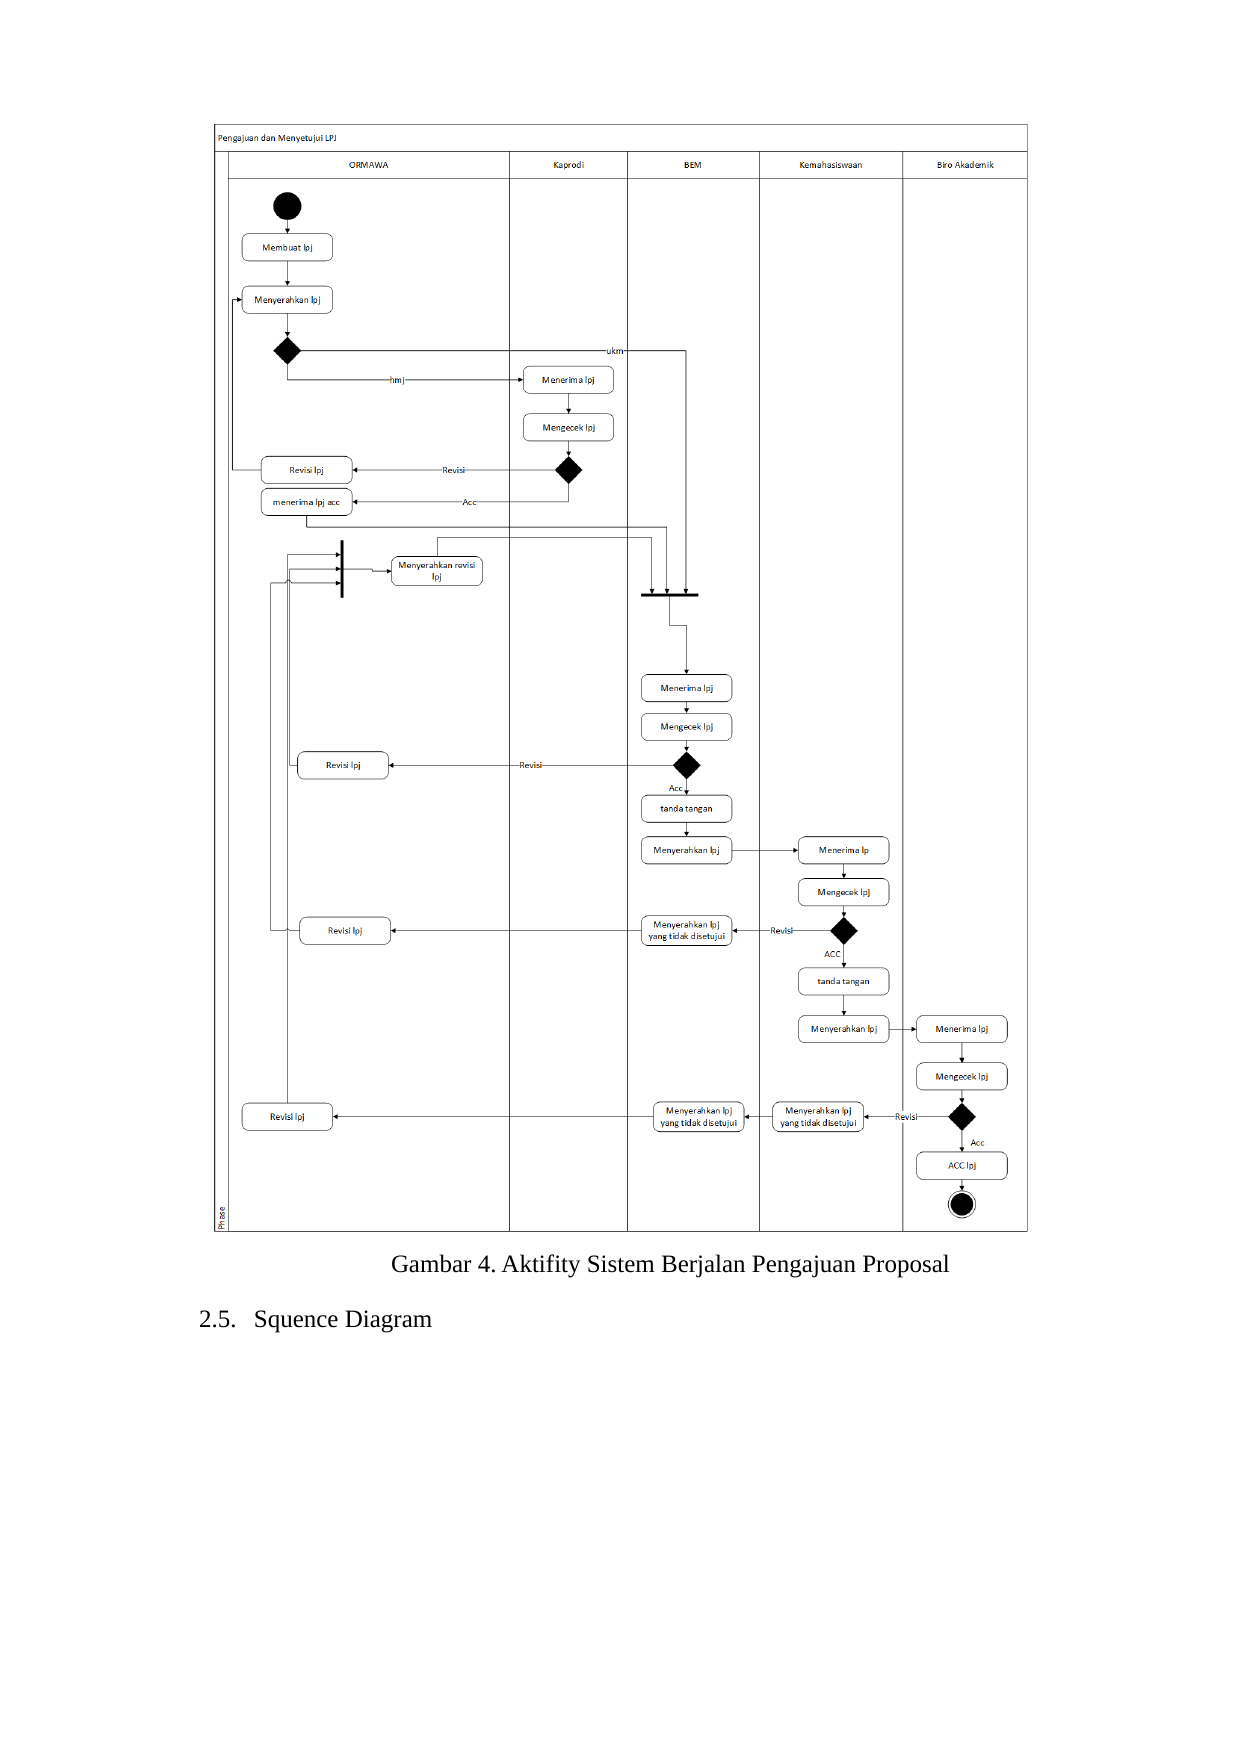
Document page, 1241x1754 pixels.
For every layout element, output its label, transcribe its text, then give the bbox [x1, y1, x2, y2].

table_cell Metodologi Penelitian Metodologi Penelitian Waterfall sering dinamakan siklus hidup klasik, dimana hal ini menggambarkan pendekatan yang sistematis dan juga berurutan pada pengebangan perangkat lunak dimulai dengan spesifikasi kebutuhan pelanggan lalu berlanjut melalui tahap-tahap perencanaan, pemodelan, konstruksi serta penyerahan sistem kepada pelanggan sampai dengan pemeliharaan (Teduh Sanubari, Cahyo Prianto, 2020)⁠. Gambar 1. Metode Waterfall Adapun penjelasan waterfall sebagai berikut : Analisis kebutuhan Dalam penelitian ini melakukan observasi untuk menemukan letak permasalahan yang ada pada sistem yang berjalan, kebutuhan sistem dan solusi untuk mengatasi permasalahan yang ada pada sistem yang berjalan. Penulis melakukan wawancara dengan kepala bagian kemahasiswaan Universitas Banten Jaya, setelah melakukan observasi penulis mendapat informasi mengenai alur dari sistem yang berjalan dan hal yang dibutuhkan oleh penulis untuk membangun sistem monitoring Organisasi mahasiswa. Desain Sitem Pada tahap ini penulis mengadaptasi hasil dari analisis kebutuhan dalam bentuk desain, diantaranya UML yang digunakan untuk pemodelan perangkat lunak agar lebih mudah diimplementasikan kedalam sistem. Kemudian untuk perancangan database penulis menggunakan MySQL dan untuk memberi gambaran penulis membuat desain interface menggunakan pencil dan metode yang digunakan dalam pengujian yaitu black box. Penilisan Kode Program Setelah melalu tahap analisis dan desain selanjutnya masuk kedalam tahap pembuatan kode program yaitu penulis mengimplementasikan rancangan program dalam bahasa pemprograman PHP dan menggunakan framework CodeIgniter, sehingga semua fungsi dapat dijalankan oleh pengguna. Penerapan Pada tahap ini penulis melakukan pengujian terhadap sistem yang bertujuan untuk mengevaluasi atribut-atribut atau fungsionalitas sebuah sistem apakah sesuai dengan kebutuhan yang diinginkan. Pengujian Program da Pemeliharaan Tahap terakhir yaitu pendukung dan pemeliharaan melakukan pemeliharaan secara berkala dimulai dari mencadangkan database, perubahan struktur hardware, dan update fitur pada sistem. Analisis Sistem Berjalan Pada proses pelaksanaan pengajuan kegiatan organisasi mahasiswa di universitas Banten Jaya, mahasiswa sulit mendapatkan tanda tangan dengan pihak yang bersangkutan dalam pengajuan kegiatan organisasi mahasiswa baik itu karena kesalahan format pengajuan maupun sulitnya bertemu dengan pihak tersebut, waktu yang kurang efektif dalam pengajuan kegiatan, kurang disiplinnya mahasiswa dalam pengajuan kegiatan dan juga bagi pihak yang bersangkutan untuk menyimpan arsip data setiap pelaksanaan untuk dijadikan laporan pertanggungjawaban, pihak kampus dan mahasiswa lainnya yang kurang mengetahui setiap kegiatan mahasiswa sehingga kurangnya minat mahasiswa terhadap setiap kegiatan mahasiswa disetiap tahunnya. Untuk mengatasi masalah tersebut penulis akan membangun sebuah sistem “Rancang Bangun Sistem Informasi Monitoring Organisasi Mahasiswa di Universitas Banten Jaya berbasis website menggunkana framework CodeIgniter”. Dari analisa yang telah dilakukan terhadap kegiatan organisasi mahasiswa yang akan berjalan dikemudian hari, maka perancangan sistem ini dengan memanfaatkan teknologi aplikasi berbasis website yang dilakukan untuk dapat mengatasi berbagai masalah dan kendala yang ada pada sistem yang berjalan saat ini. Use case Sistem Berjalan Gambar 2. Usecase Sistem Berjalan Adapun penjabaran use case diagram sistem berjalan pada Gambar 2 dijelaskan pada Tabel 1. Tabel 1. Deskripsi Use Case Aktifity Sistem Berjalan Gambar 3. Aktifity Sistem Berjalan Pengajuan RAK Gambar 4. Aktifity Sistem Berjalan Pengajuan Proposal Squence Diagram Gambar 5. Squence Diagram Sistem Berjalan Pengajuan RAK Gambar 6. Squence Diagram Sistem Berjalan Pengajuan Proposal Adapun rancangan prototype sistem pada penelitian ini terdapat 6 struktur tampilan yaitu sebagai berikut : Struktur Tampilan Biro Akademik Struktur tampilan biro akademik ketika melakukan login terdapat tampilan menu dashboard, Data Organisasi, Persetujuan Kegiatan, Persetujuan Artikel, dan logout. Adapun penjabarannya disajikan pada Gambar 7. Gambar 7. Struktur Tampilan Biro Akademik Struktur Tampilan Kemahasiswaan Struktur tampilan kemahasiswaan ketika melakukan login terdapat tampilan menu Dashboard, Data Pengguna, Data Organisasi, Persetujuan Kegiatan, Pengumuman, dan logout. Adapun penjabarannya disajikan pada Gambar 8. Gambar 8. Struktur Tampilan Kemahasiswaan Struktur Tampilan Kepala Program Studi Struktur tampilan kepala program studi ketika melakukan login terdapat tampilan menu Dashboard, Data Organisasi, Persetujuan Kegiatan dan logout. Adapun penjabarannya disajikan pada Gambar 9. Gambar 9. Struktur Tampilan Kepala Program Studi Struktur Tampilan DPM Struktur tampilan kepala program studi ketika melakukan login terdapat tampilan menu Dashboard, Data Organisasi, Persetujuan RAK dan logout. Adapun penjabarannya disajikan pada Gambar 10. Gambar 10. Struktur Tampilan DPM Struktur Tampilan BEM Struktur tampilan kepala program studi ketika melakukan login terdapat tampilan menu Dashboard, Data Organisasi, Pengajuan Kegaiatn, Persetujuan Kegiatan dan logout. Adapun penjabarannya disajikan pada Gambar 11. Gambar 11. Struktur Tampilan BEM Struktur Tampilan Organisasi Mahasiswa Struktur tampilan kepala program studi ketika melakukan login terdapat tampilan menu Dashboard, Data Organisasi, Pengajuan Kegaiatn, dan logout. Adapun penjabarannya disajikan pada Gambar 12. Gambar 12. Struktur Tampilan Organisasi Mahasiswa Rancangan Prototype Sistem Pemodelan data Gambar 13. Pemodelan Data [118, 118, 1122, 1352]
picture [212, 123, 1028, 1235]
